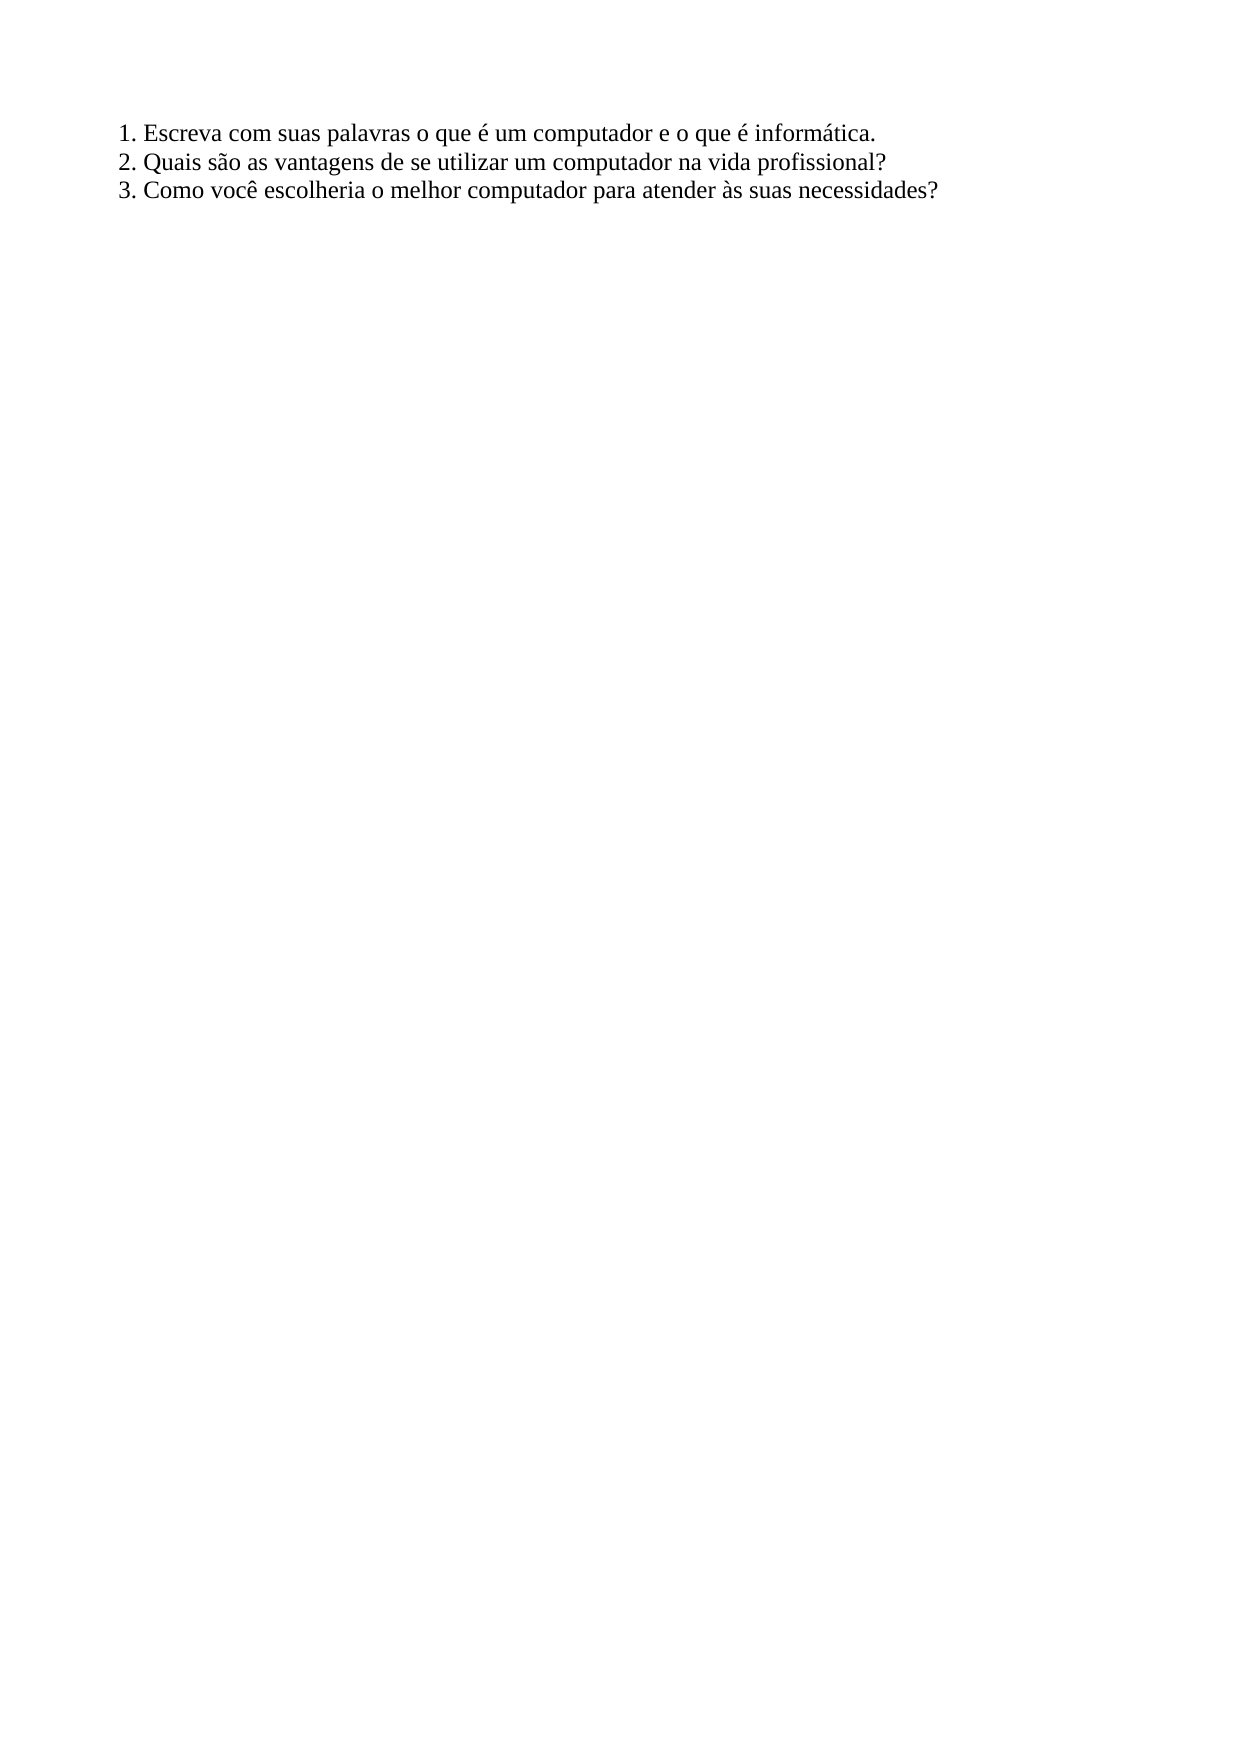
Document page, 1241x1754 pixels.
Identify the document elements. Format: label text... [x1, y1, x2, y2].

text 3. Como você escolheria o melhor computador para atender às suas necessidades? [118, 176, 1122, 204]
text 2. Quais são as vantagens de se utilizar um computador na vida profissional? [118, 147, 1122, 176]
text 1. Escreva com suas palavras o que é um computador e o que é informática. [118, 118, 1122, 147]
